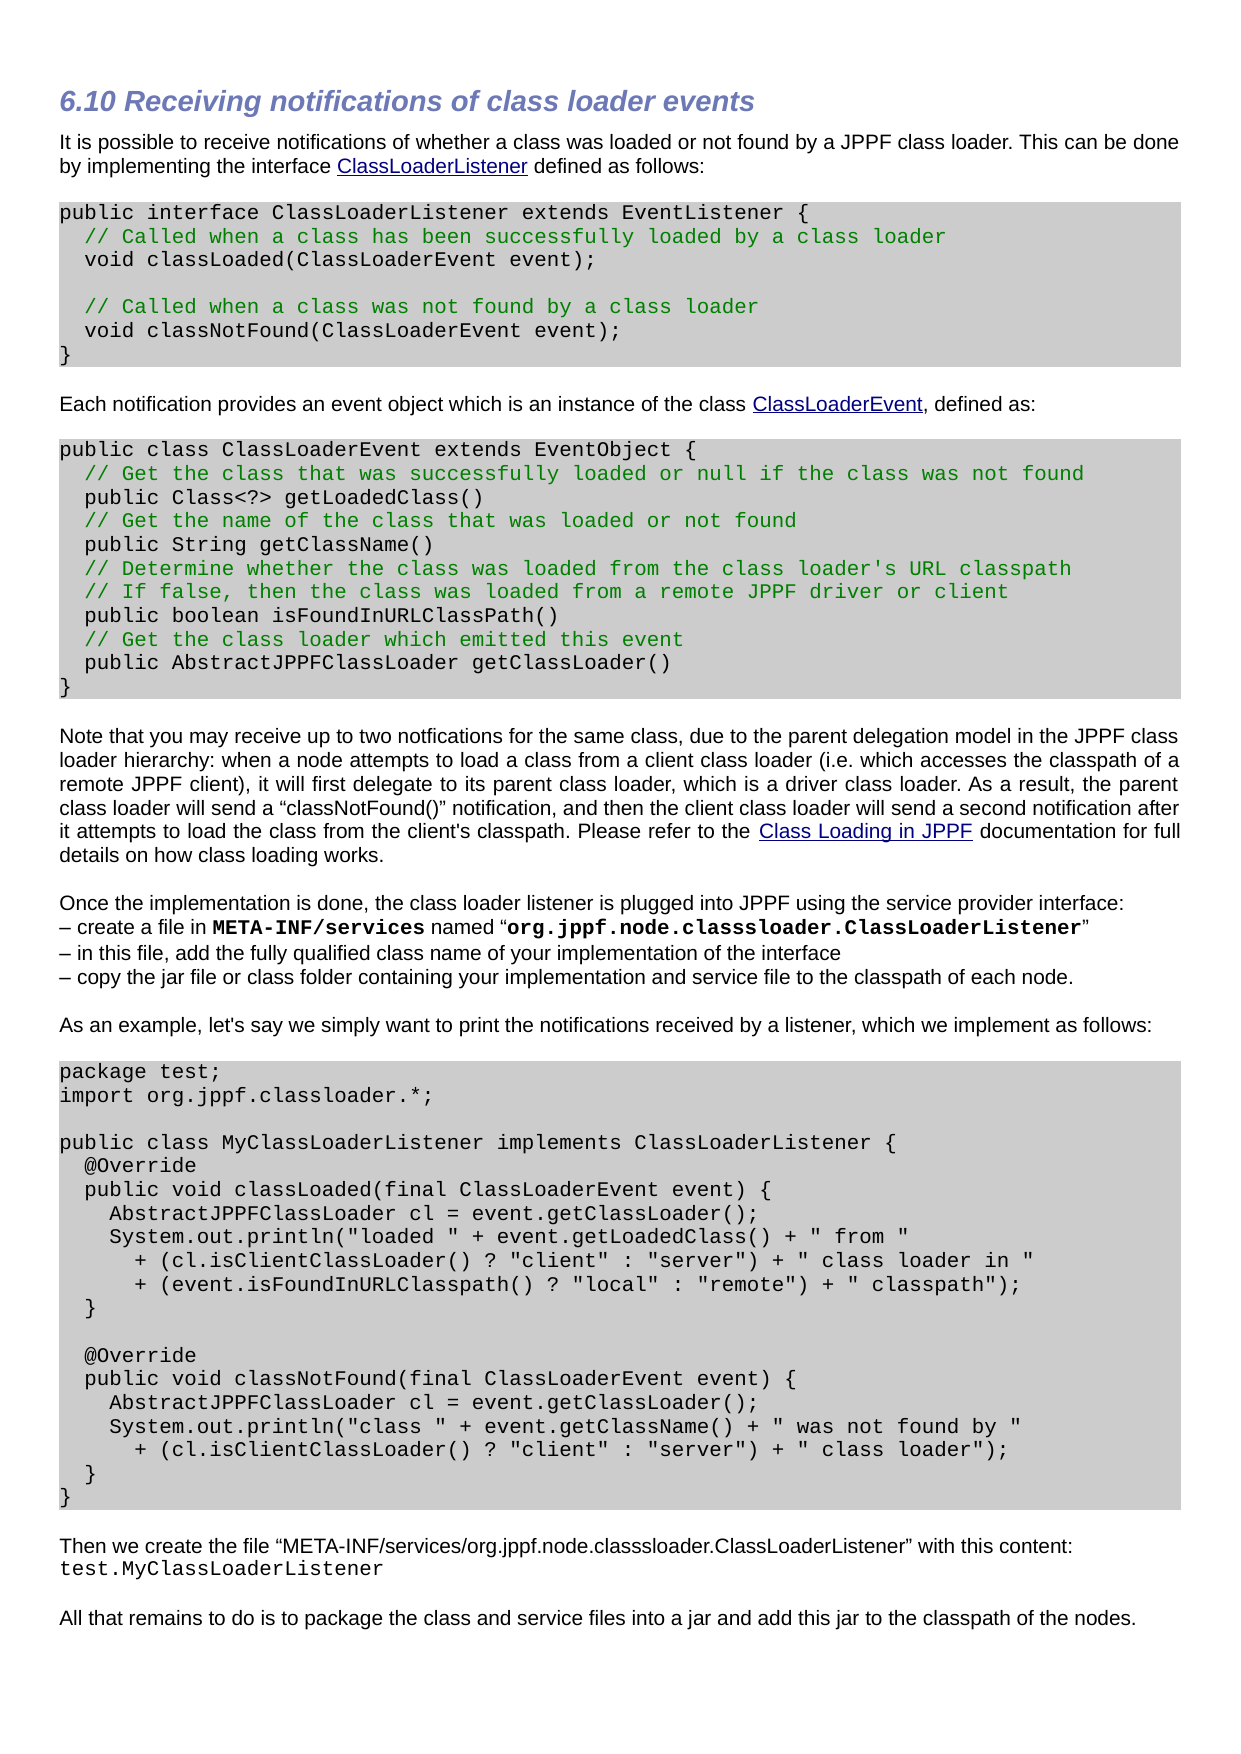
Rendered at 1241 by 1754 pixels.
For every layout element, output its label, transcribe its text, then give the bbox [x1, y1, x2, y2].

text // Determine whether the class was loaded from the class loader's URL classpath [59, 558, 1181, 581]
list in this file, add the fully qualified class name of your implementation of the interface [59, 941, 1181, 965]
text test.MyClassLoaderListener [59, 1558, 1181, 1582]
text public void classNotFound(final ClassLoaderEvent event) { [59, 1368, 1181, 1392]
text Then we create the file “META-INF/services/org.jppf.node.classsloader.ClassLoaderListener” with this content: [59, 1534, 1181, 1558]
text public Class<?> getLoadedClass() [59, 487, 1181, 510]
text + (cl.isClientClassLoader() ? "client" : "server") + " class loader in " [59, 1250, 1181, 1274]
text All that remains to do is to package the class and service files into a jar and add this jar to the classpath of the nodes. [59, 1606, 1181, 1630]
text import org.jppf.classloader.*; [59, 1084, 1181, 1108]
list create a file in META-INF/services named “org.jppf.node.classsloader.ClassLoaderListener” [59, 915, 1181, 941]
text + (event.isFoundInURLClasspath() ? "local" : "remote") + " classpath"); [59, 1274, 1181, 1297]
text Each notification provides an event object which is an instance of the class ClassLoaderEvent, defined as: [59, 391, 1181, 415]
text @Override [59, 1345, 1181, 1368]
text } [59, 344, 1181, 367]
text Once the implementation is done, the class loader listener is plugged into JPPF using the service provider interface: [59, 891, 1181, 915]
text void classLoaded(ClassLoaderEvent event); [59, 249, 1181, 273]
list copy the jar file or class folder containing your implementation and service file to the classpath of each node. [59, 965, 1181, 989]
text It is possible to receive notifications of whether a class was loaded or not found by a JPPF class loader. This can be done by implementing the interface ClassLoaderListener defined as follows: [59, 130, 1181, 178]
text System.out.println("class " + event.getClassName() + " was not found by " [59, 1416, 1181, 1439]
text void classNotFound(ClassLoaderEvent event); [59, 320, 1181, 344]
text // Called when a class was not found by a class loader [59, 297, 1181, 320]
text } [59, 1487, 1181, 1510]
text As an example, let's say we simply want to print the notifications received by a listener, which we implement as follows: [59, 1013, 1181, 1037]
subtitle Receiving notifications of class loader events [59, 84, 1181, 118]
text // If false, then the class was loaded from a remote JPPF driver or client [59, 581, 1181, 605]
text public boolean isFoundInURLClassPath() [59, 605, 1181, 628]
text } [59, 1297, 1181, 1321]
text public String getClassName() [59, 534, 1181, 558]
text public interface ClassLoaderListener extends EventListener { [59, 202, 1181, 226]
text } [59, 676, 1181, 699]
text } [59, 1463, 1181, 1487]
text // Get the class that was successfully loaded or null if the class was not found [59, 463, 1181, 487]
text // Get the name of the class that was loaded or not found [59, 510, 1181, 534]
text // Get the class loader which emitted this event [59, 628, 1181, 652]
text @Override [59, 1156, 1181, 1179]
text // Called when a class has been successfully loaded by a class loader [59, 226, 1181, 249]
text public class MyClassLoaderListener implements ClassLoaderListener { [59, 1132, 1181, 1156]
text public class ClassLoaderEvent extends EventObject { [59, 439, 1181, 463]
text System.out.println("loaded " + event.getLoadedClass() + " from " [59, 1226, 1181, 1250]
text Note that you may receive up to two notfications for the same class, due to the parent delegation model in the JPPF class loader hierarchy: when a node attempts to load a class from a client class loader (i.e. which accesses the classpath of a remote JPPF client), it will first delegate to its parent class loader, which is a driver class loader. As a result, the parent class loader will send a “classNotFound()” notification, and then the client class loader will send a second notification after it attempts to load the class from the client's classpath. Please refer to the Class Loading in JPPF documentation for full details on how class loading works. [59, 723, 1181, 867]
text package test; [59, 1061, 1181, 1084]
text + (cl.isClientClassLoader() ? "client" : "server") + " class loader"); [59, 1439, 1181, 1463]
text public AbstractJPPFClassLoader getClassLoader() [59, 652, 1181, 676]
text AbstractJPPFClassLoader cl = event.getClassLoader(); [59, 1392, 1181, 1416]
text public void classLoaded(final ClassLoaderEvent event) { [59, 1179, 1181, 1203]
text AbstractJPPFClassLoader cl = event.getClassLoader(); [59, 1203, 1181, 1226]
